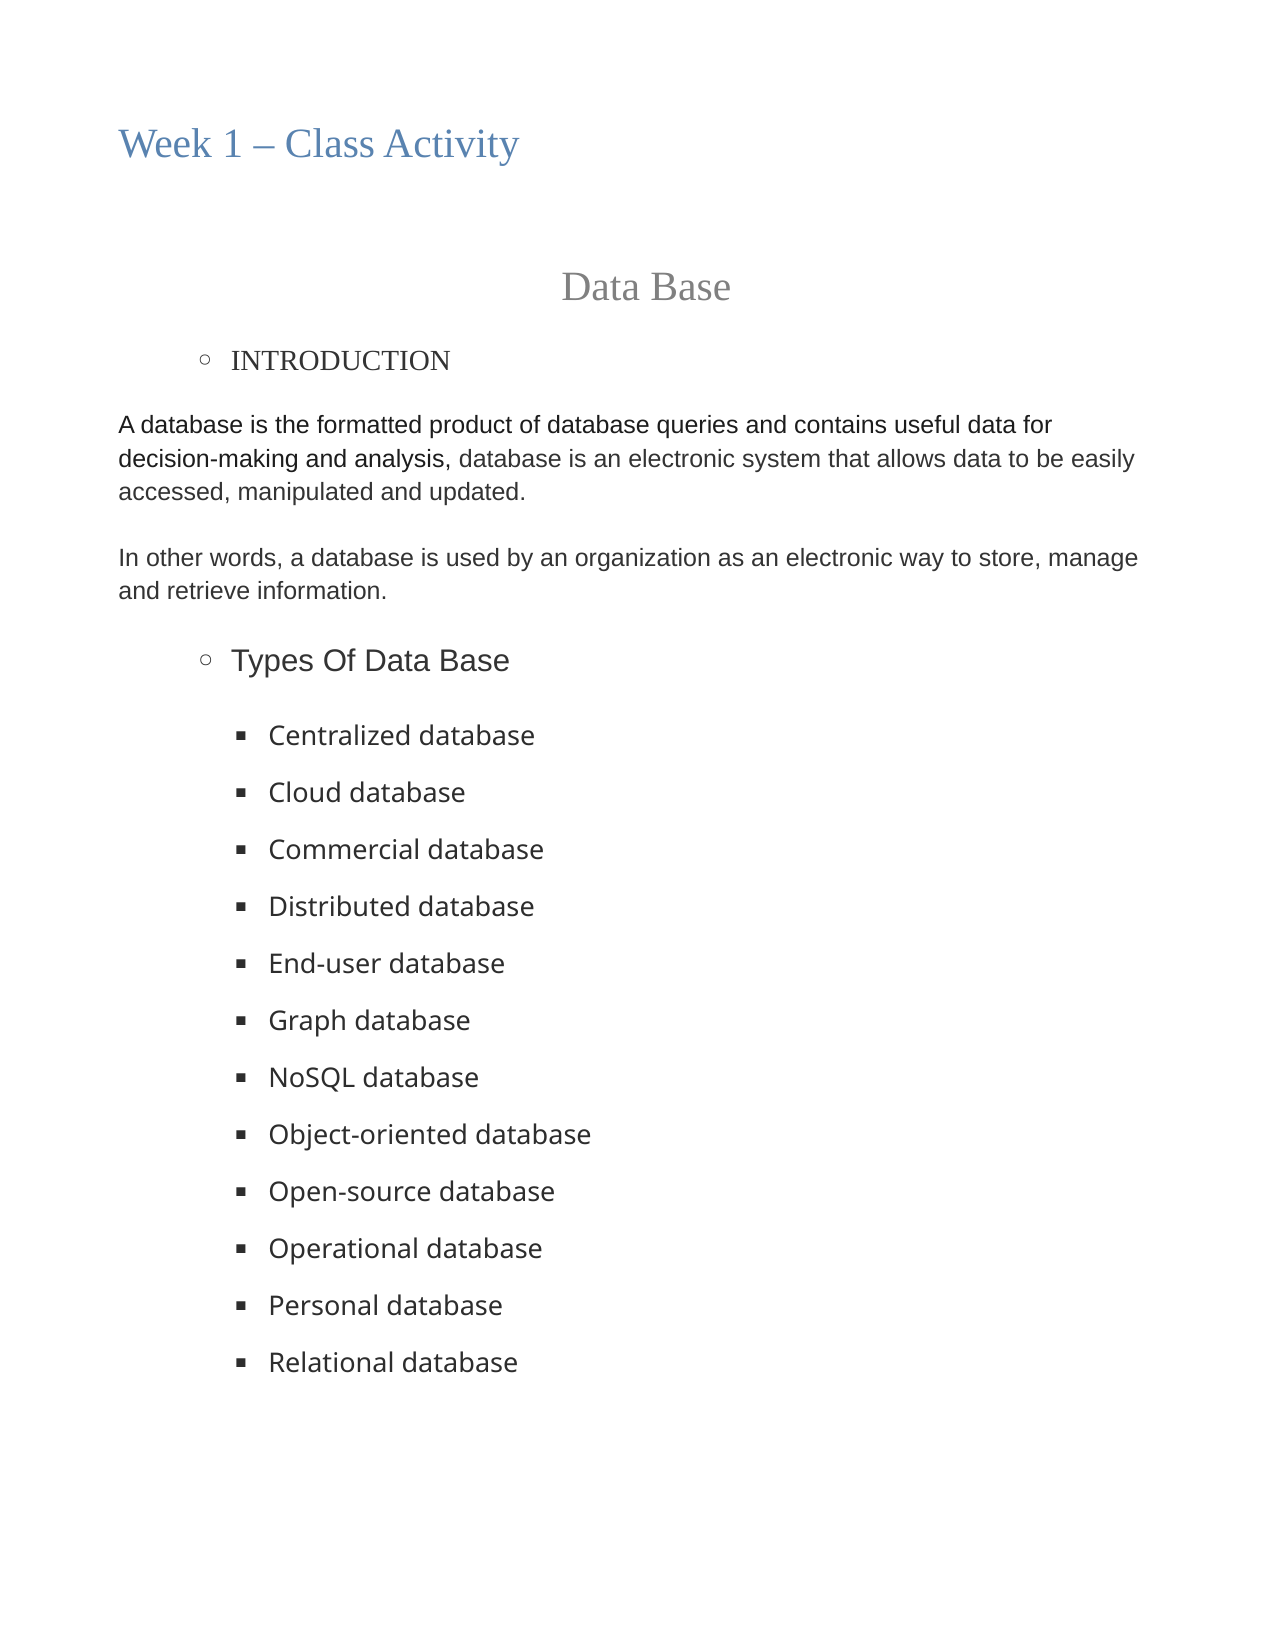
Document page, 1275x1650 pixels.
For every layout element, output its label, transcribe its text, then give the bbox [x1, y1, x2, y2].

text A database is the formatted product of database queries and contains useful data for decision-making and analysis, database is an electronic system that allows data to be easily accessed, manipulated and updated. [118, 411, 1157, 505]
list Relational database [231, 1343, 1157, 1380]
list Commercial database [231, 830, 1157, 867]
list INTRODUCTION [193, 343, 1157, 377]
list Centralized database [231, 716, 1157, 753]
list Personal database [231, 1286, 1157, 1323]
list Open-source database [231, 1172, 1157, 1209]
list Distributed database [231, 887, 1157, 924]
text In other words, a database is used by an organization as an electronic way to store, manage and retrieve information. [118, 543, 1157, 604]
list End-user database [231, 944, 1157, 981]
list Types Of Data Base [193, 642, 1157, 678]
text Week 1 – Class Activity [118, 118, 1157, 166]
list NoSQL database [231, 1058, 1157, 1095]
text Data Base [118, 262, 1157, 310]
list Object-oriented database [231, 1115, 1157, 1152]
list Cloud database [231, 773, 1157, 810]
list Operational database [231, 1229, 1157, 1266]
list Graph database [231, 1001, 1157, 1038]
